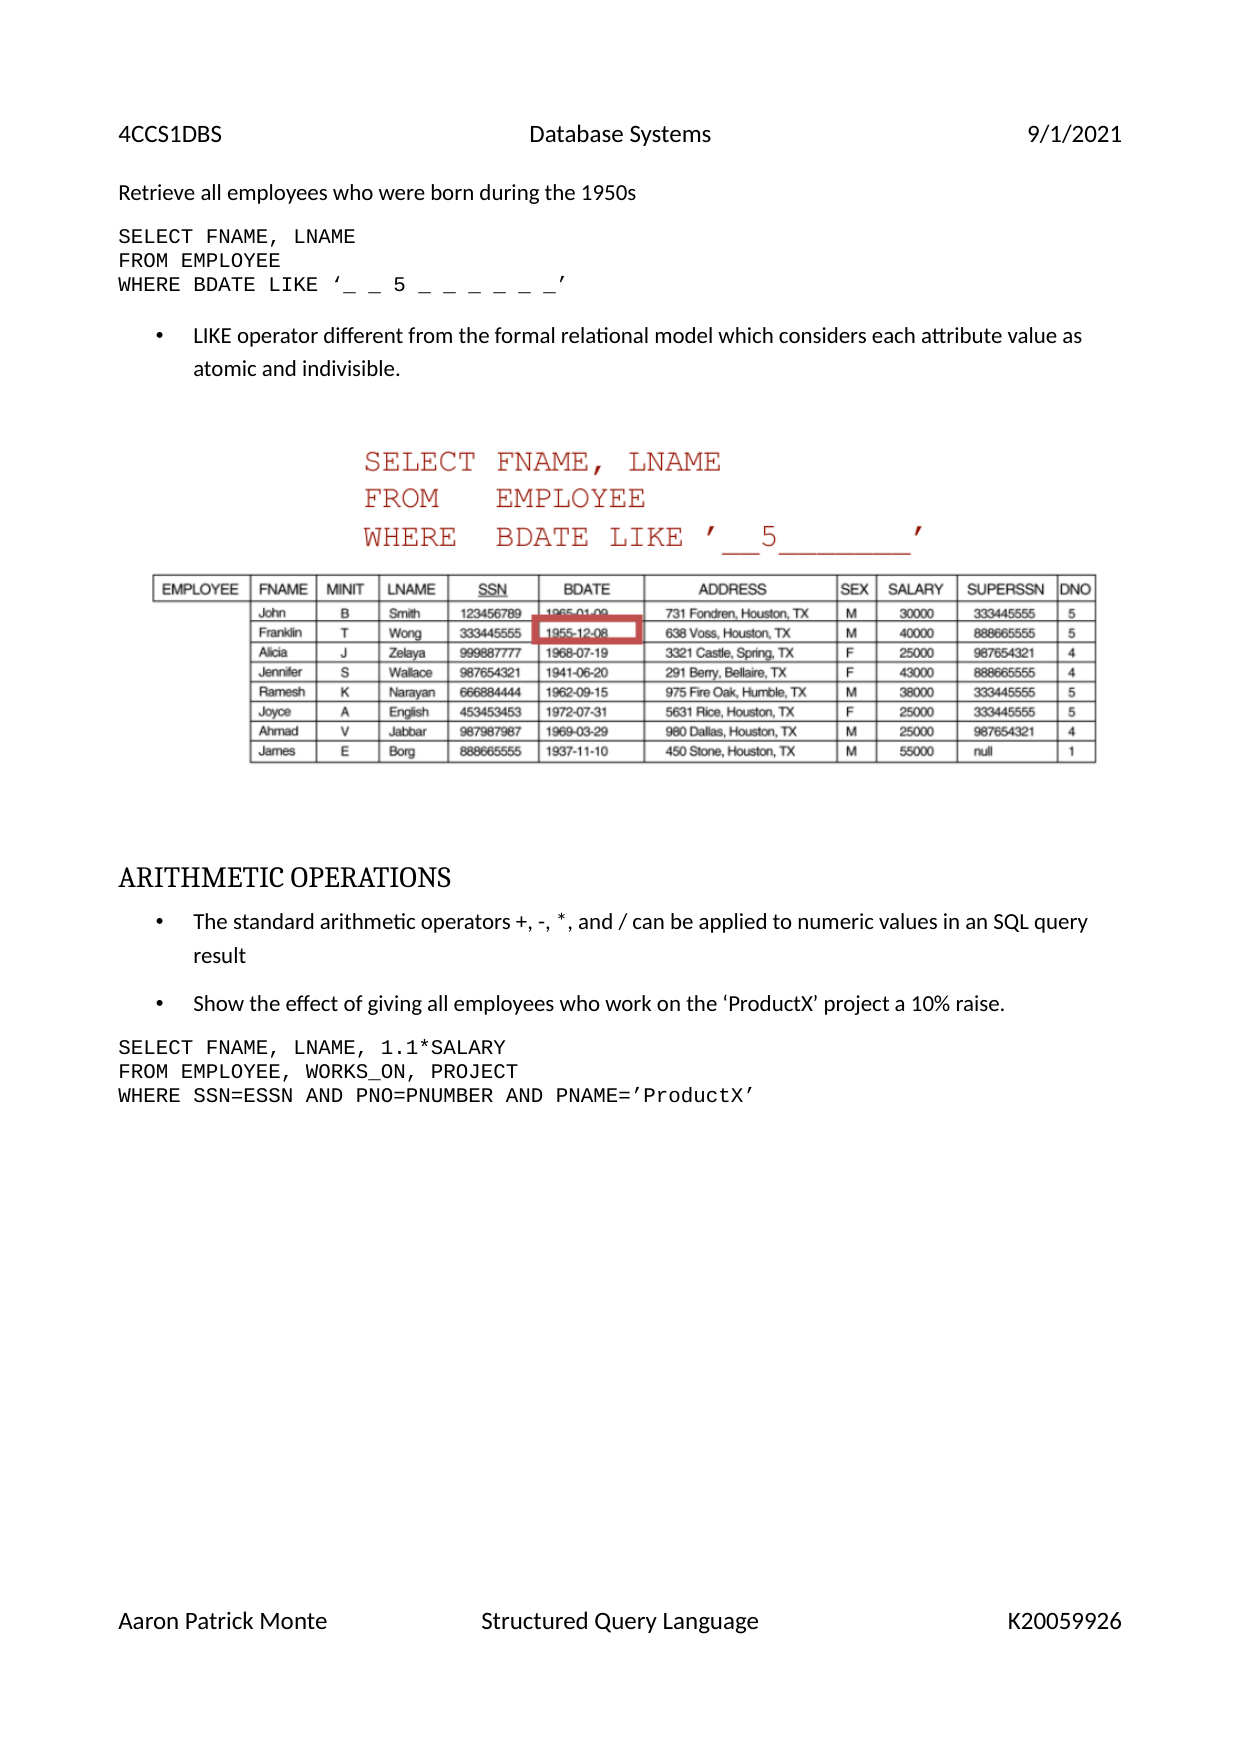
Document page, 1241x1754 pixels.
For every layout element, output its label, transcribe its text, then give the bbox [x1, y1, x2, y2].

text Retrieve all employees who were born during the 1950s [118, 178, 1122, 206]
text SELECT FNAME, LNAME, 1.1*SALARY [118, 1037, 1122, 1061]
list The standard arithmetic operators +, -, *, and / can be applied to numeric values in an SQL query result [156, 907, 1122, 969]
picture [118, 413, 1123, 793]
text FROM EMPLOYEE, WORKS_ON, PROJECT [118, 1061, 1122, 1084]
list Show the effect of giving all employees who work on the ‘ProductX’ project a 10% raise. [156, 989, 1122, 1017]
text WHERE BDATE LIKE ‘_ _ 5 _ _ _ _ _ _’ [118, 273, 1122, 297]
text FROM EMPLOYEE [118, 250, 1122, 273]
text SELECT FNAME, LNAME [118, 226, 1122, 250]
text WHERE SSN=ESSN AND PNO=PNUMBER AND PNAME=’ProductX’ [118, 1084, 1122, 1108]
list LIKE operator different from the formal relational model which considers each attribute value as atomic and indivisible. [156, 321, 1122, 382]
subtitle ARITHMETIC OPERATIONS [118, 861, 1122, 895]
